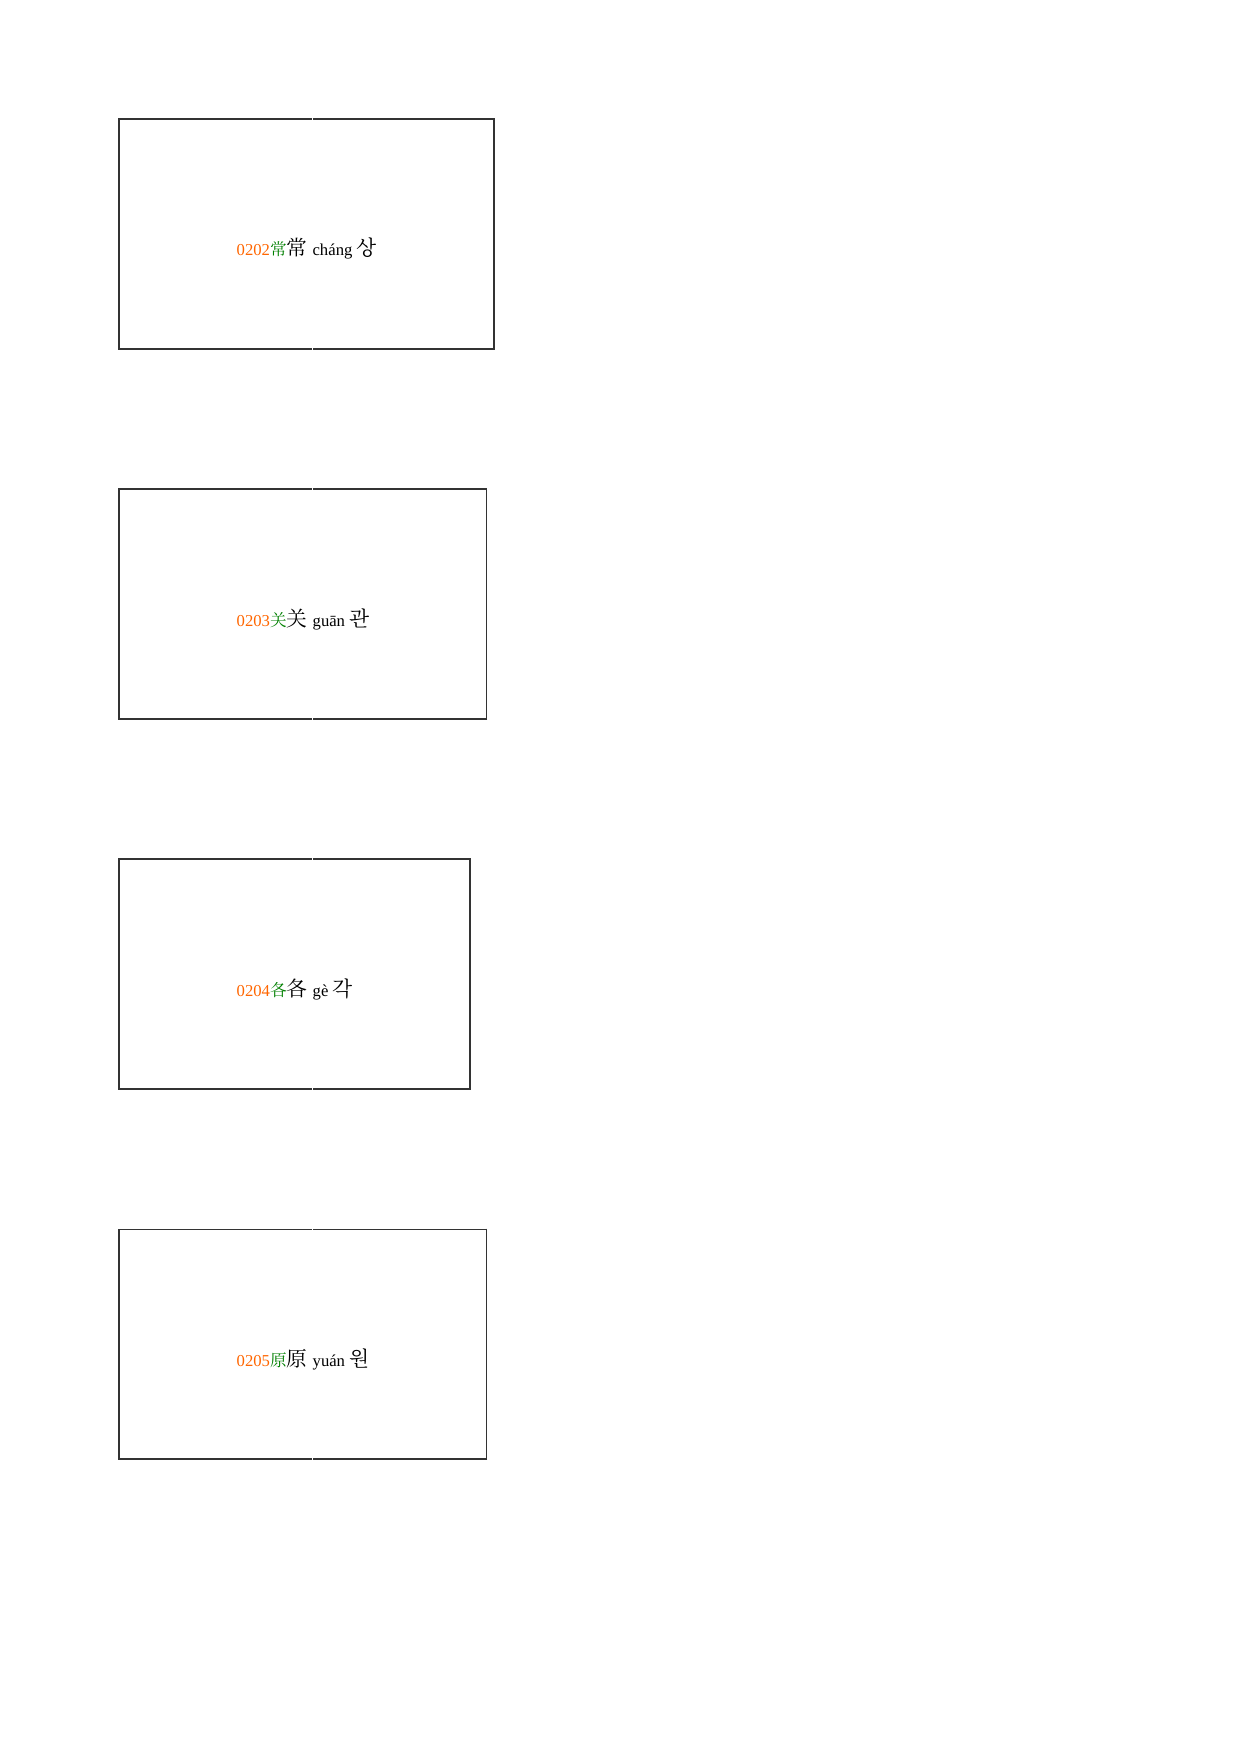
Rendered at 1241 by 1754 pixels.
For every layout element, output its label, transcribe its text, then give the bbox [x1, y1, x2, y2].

text [495, 118, 1122, 349]
text [487, 1228, 1122, 1460]
text [487, 488, 1122, 719]
text 0204各各 gè 각 [120, 859, 469, 1089]
text 0202常常 cháng 상 [120, 119, 493, 349]
text [471, 858, 1122, 1090]
text 0205原原 yuán 원 [120, 1230, 486, 1459]
text 0203关关 guān 관 [120, 489, 486, 719]
